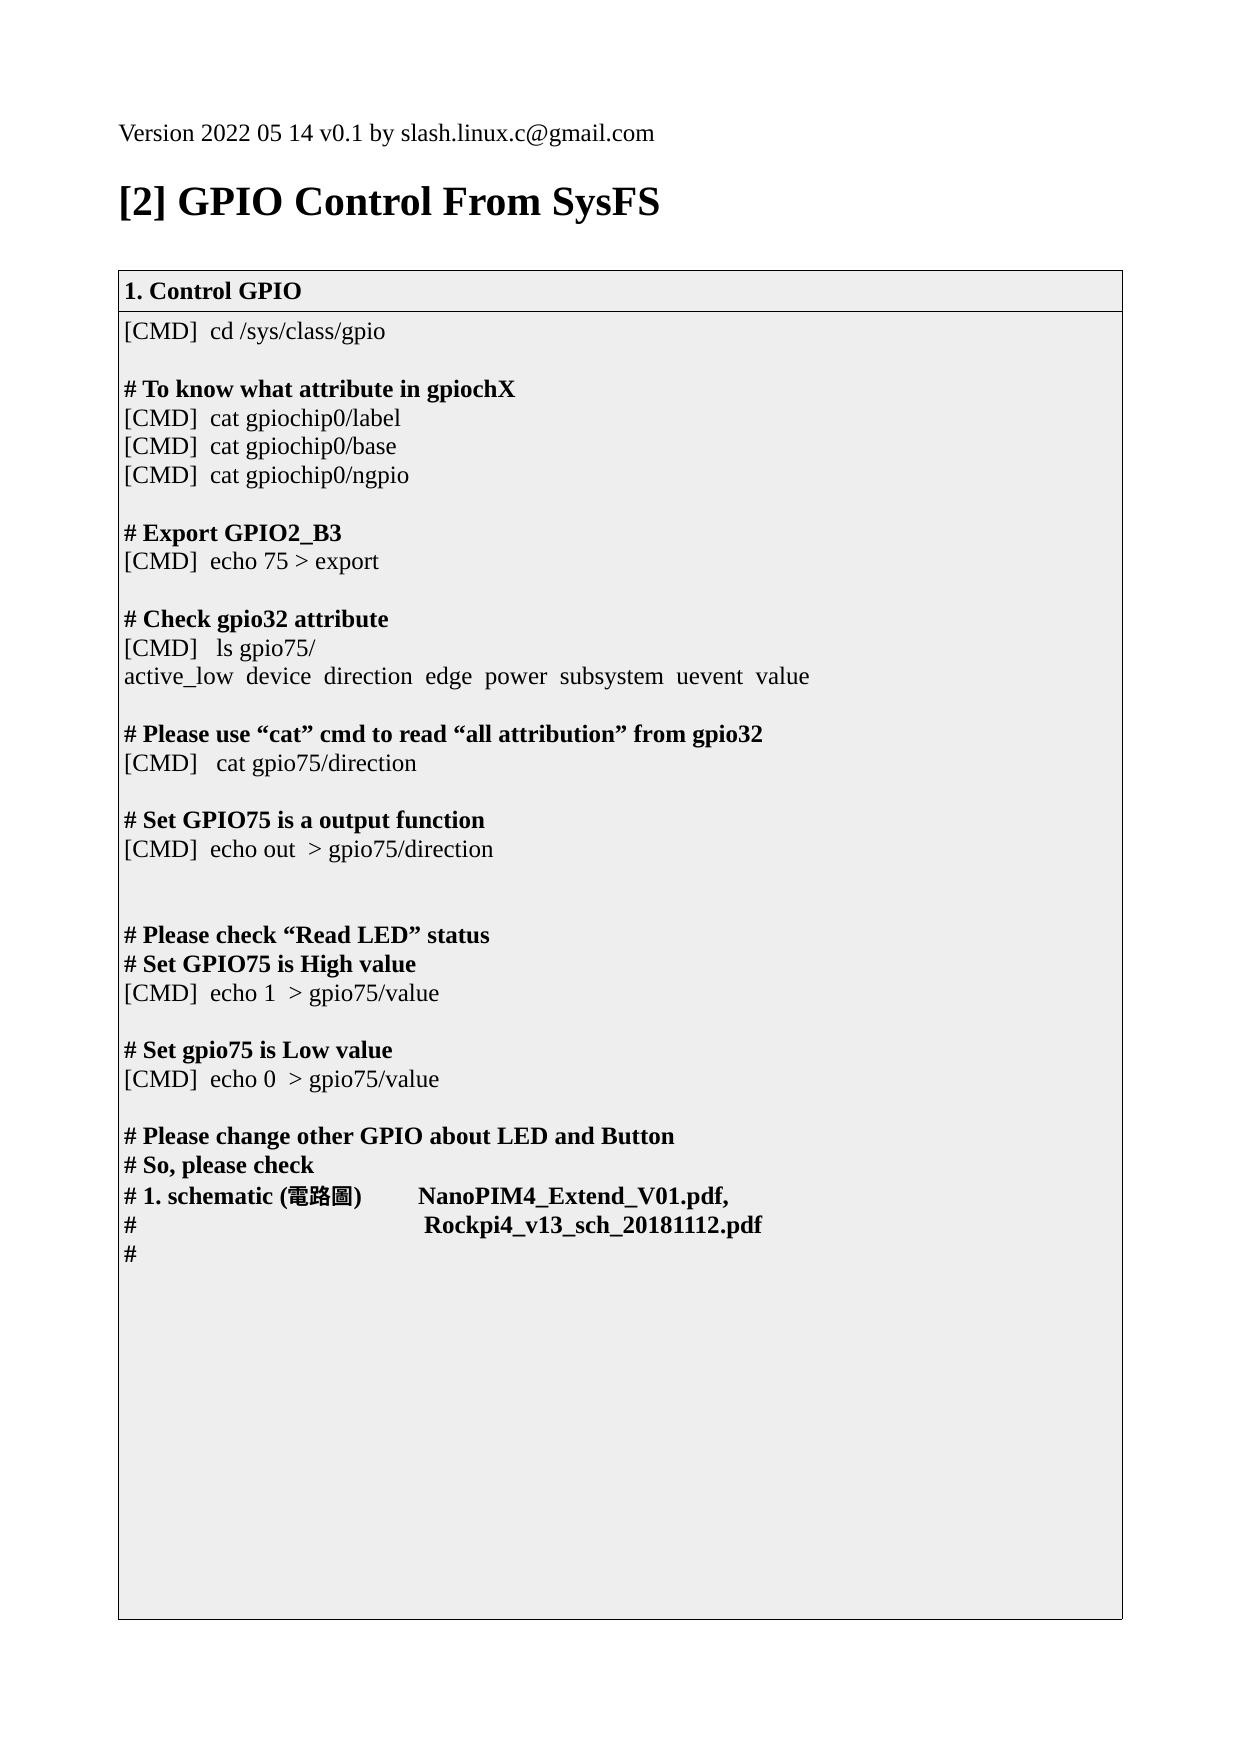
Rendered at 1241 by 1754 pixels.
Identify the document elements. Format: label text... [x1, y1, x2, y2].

table_header 1. Control GPIO [119, 271, 1122, 311]
subtitle [2] GPIO Control From SysFS [118, 176, 1122, 258]
table_cell [CMD] cd /sys/class/gpio # To know what attribute in gpiochX [CMD] cat gpiochip0/label [CMD] cat gpiochip0/base [CMD] cat gpiochip0/ngpio # Export GPIO2_B3 [CMD] echo 75 > export # Check gpio32 attribute [CMD] ls gpio75/ active_low device direction edge power subsystem uevent value # Please use “cat” cmd to read “all attribution” from gpio32 [CMD] cat gpio75/direction # Set GPIO75 is a output function [CMD] echo out > gpio75/direction # Please check “Read LED” status # Set GPIO75 is High value [CMD] echo 1 > gpio75/value # Set gpio75 is Low value [CMD] echo 0 > gpio75/value # Please change other GPIO about LED and Button # So, please check # 1. schematic (電路圖) NanoPIM4_Extend_V01.pdf, # Rockpi4_v13_sch_20181112.pdf # [119, 312, 1122, 1619]
